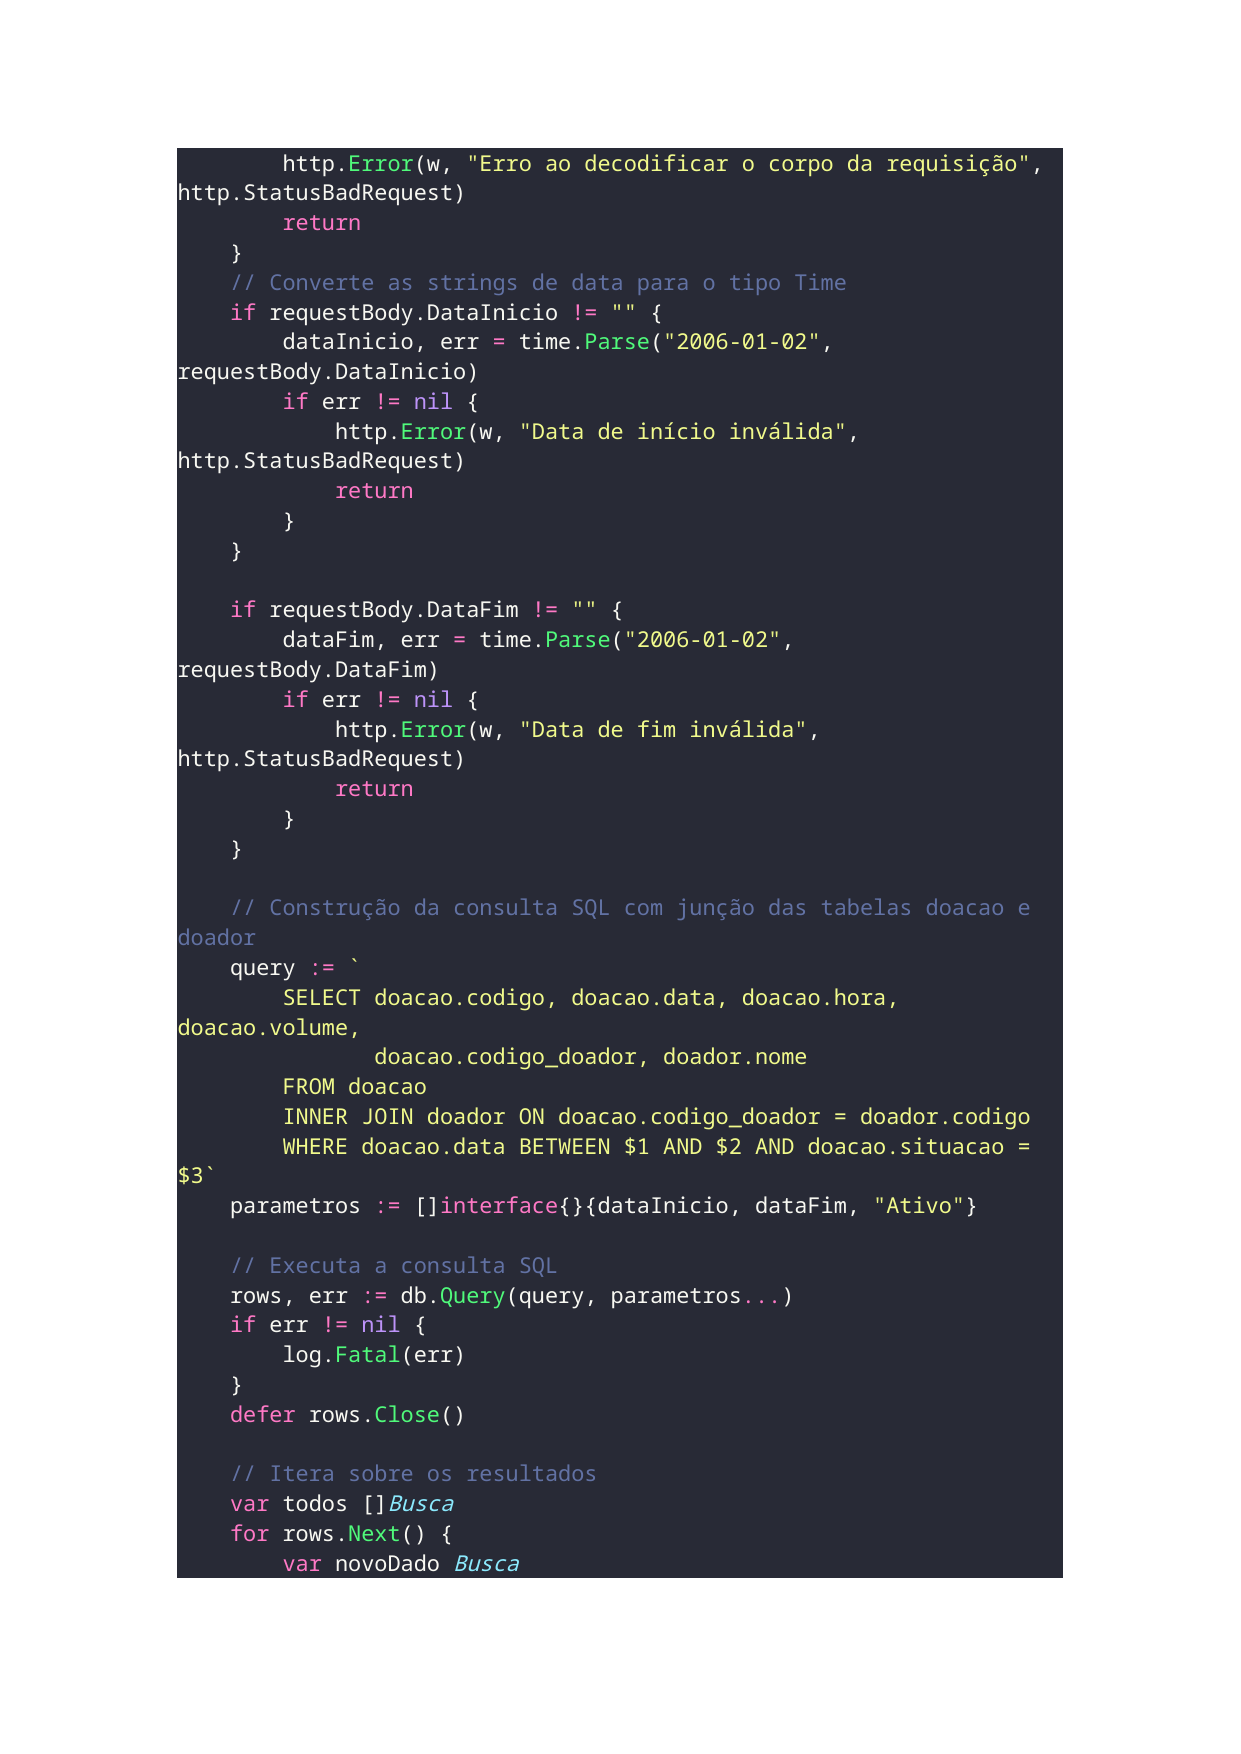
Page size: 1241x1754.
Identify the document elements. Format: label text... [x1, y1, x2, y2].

text dataFim, err = time.Parse("2006-01-02", requestBody.DataFim) [177, 624, 1063, 684]
text return [177, 773, 1063, 803]
text log.Fatal(err) [177, 1339, 1063, 1369]
text SELECT doacao.codigo, doacao.data, doacao.hora, doacao.volume, [177, 982, 1063, 1041]
text } [177, 237, 1063, 267]
text var todos []Busca [177, 1488, 1063, 1518]
text WHERE doacao.data BETWEEN $1 AND $2 AND doacao.situacao = $3` [177, 1131, 1063, 1190]
text INNER JOIN doador ON doacao.codigo_doador = doador.codigo [177, 1101, 1063, 1131]
text } [177, 535, 1063, 565]
text return [177, 475, 1063, 505]
text dataInicio, err = time.Parse("2006-01-02", requestBody.DataInicio) [177, 326, 1063, 386]
text var novoDado Busca [177, 1548, 1063, 1578]
text defer rows.Close() [177, 1399, 1063, 1429]
text rows, err := db.Query(query, parametros...) [177, 1280, 1063, 1309]
text // Converte as strings de data para o tipo Time [177, 267, 1063, 297]
text } [177, 833, 1063, 863]
text return [177, 207, 1063, 237]
text if err != nil { [177, 1309, 1063, 1339]
text http.Error(w, "Data de início inválida", http.StatusBadRequest) [177, 416, 1063, 475]
text // Construção da consulta SQL com junção das tabelas doacao e doador [177, 892, 1063, 952]
text parametros := []interface{}{dataInicio, dataFim, "Ativo"} [177, 1190, 1063, 1220]
text if requestBody.DataFim != "" { [177, 594, 1063, 624]
text if err != nil { [177, 386, 1063, 416]
text if err != nil { [177, 684, 1063, 714]
text // Executa a consulta SQL [177, 1250, 1063, 1280]
text FROM doacao [177, 1071, 1063, 1101]
text if requestBody.DataInicio != "" { [177, 297, 1063, 326]
text } [177, 803, 1063, 833]
text for rows.Next() { [177, 1518, 1063, 1548]
text doacao.codigo_doador, doador.nome [177, 1041, 1063, 1071]
text query := ` [177, 952, 1063, 982]
text } [177, 1369, 1063, 1399]
text // Itera sobre os resultados [177, 1458, 1063, 1488]
text http.Error(w, "Erro ao decodificar o corpo da requisição", http.StatusBadRequest) [177, 148, 1063, 207]
text http.Error(w, "Data de fim inválida", http.StatusBadRequest) [177, 714, 1063, 773]
text } [177, 505, 1063, 535]
